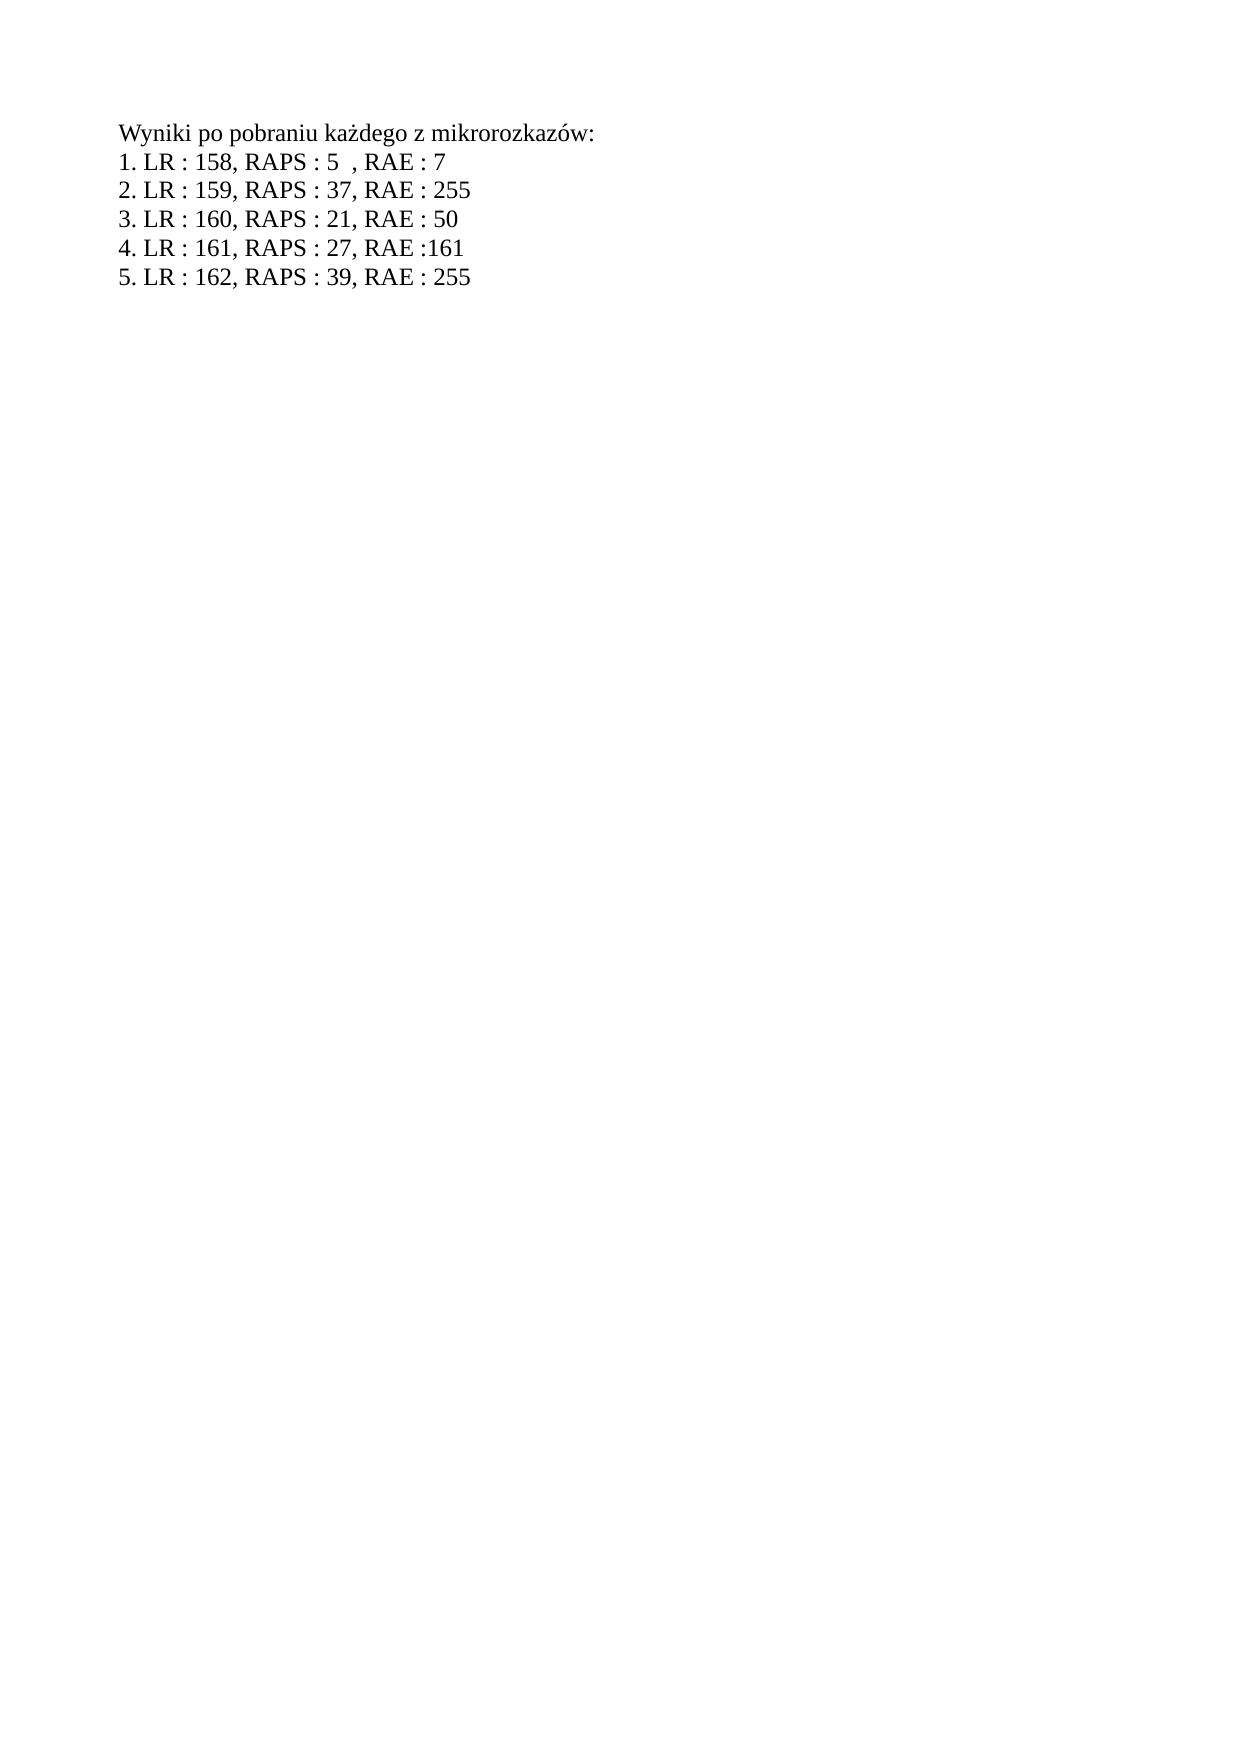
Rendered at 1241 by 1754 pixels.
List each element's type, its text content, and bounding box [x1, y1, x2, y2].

text 2. LR : 159, RAPS : 37, RAE : 255 [118, 176, 1122, 204]
text 3. LR : 160, RAPS : 21, RAE : 50 [118, 204, 1122, 233]
text 1. LR : 158, RAPS : 5 , RAE : 7 [118, 147, 1122, 176]
text Wyniki po pobraniu każdego z mikrorozkazów: [118, 118, 1122, 147]
text 4. LR : 161, RAPS : 27, RAE :161 [118, 233, 1122, 262]
text 5. LR : 162, RAPS : 39, RAE : 255 [118, 262, 1122, 291]
